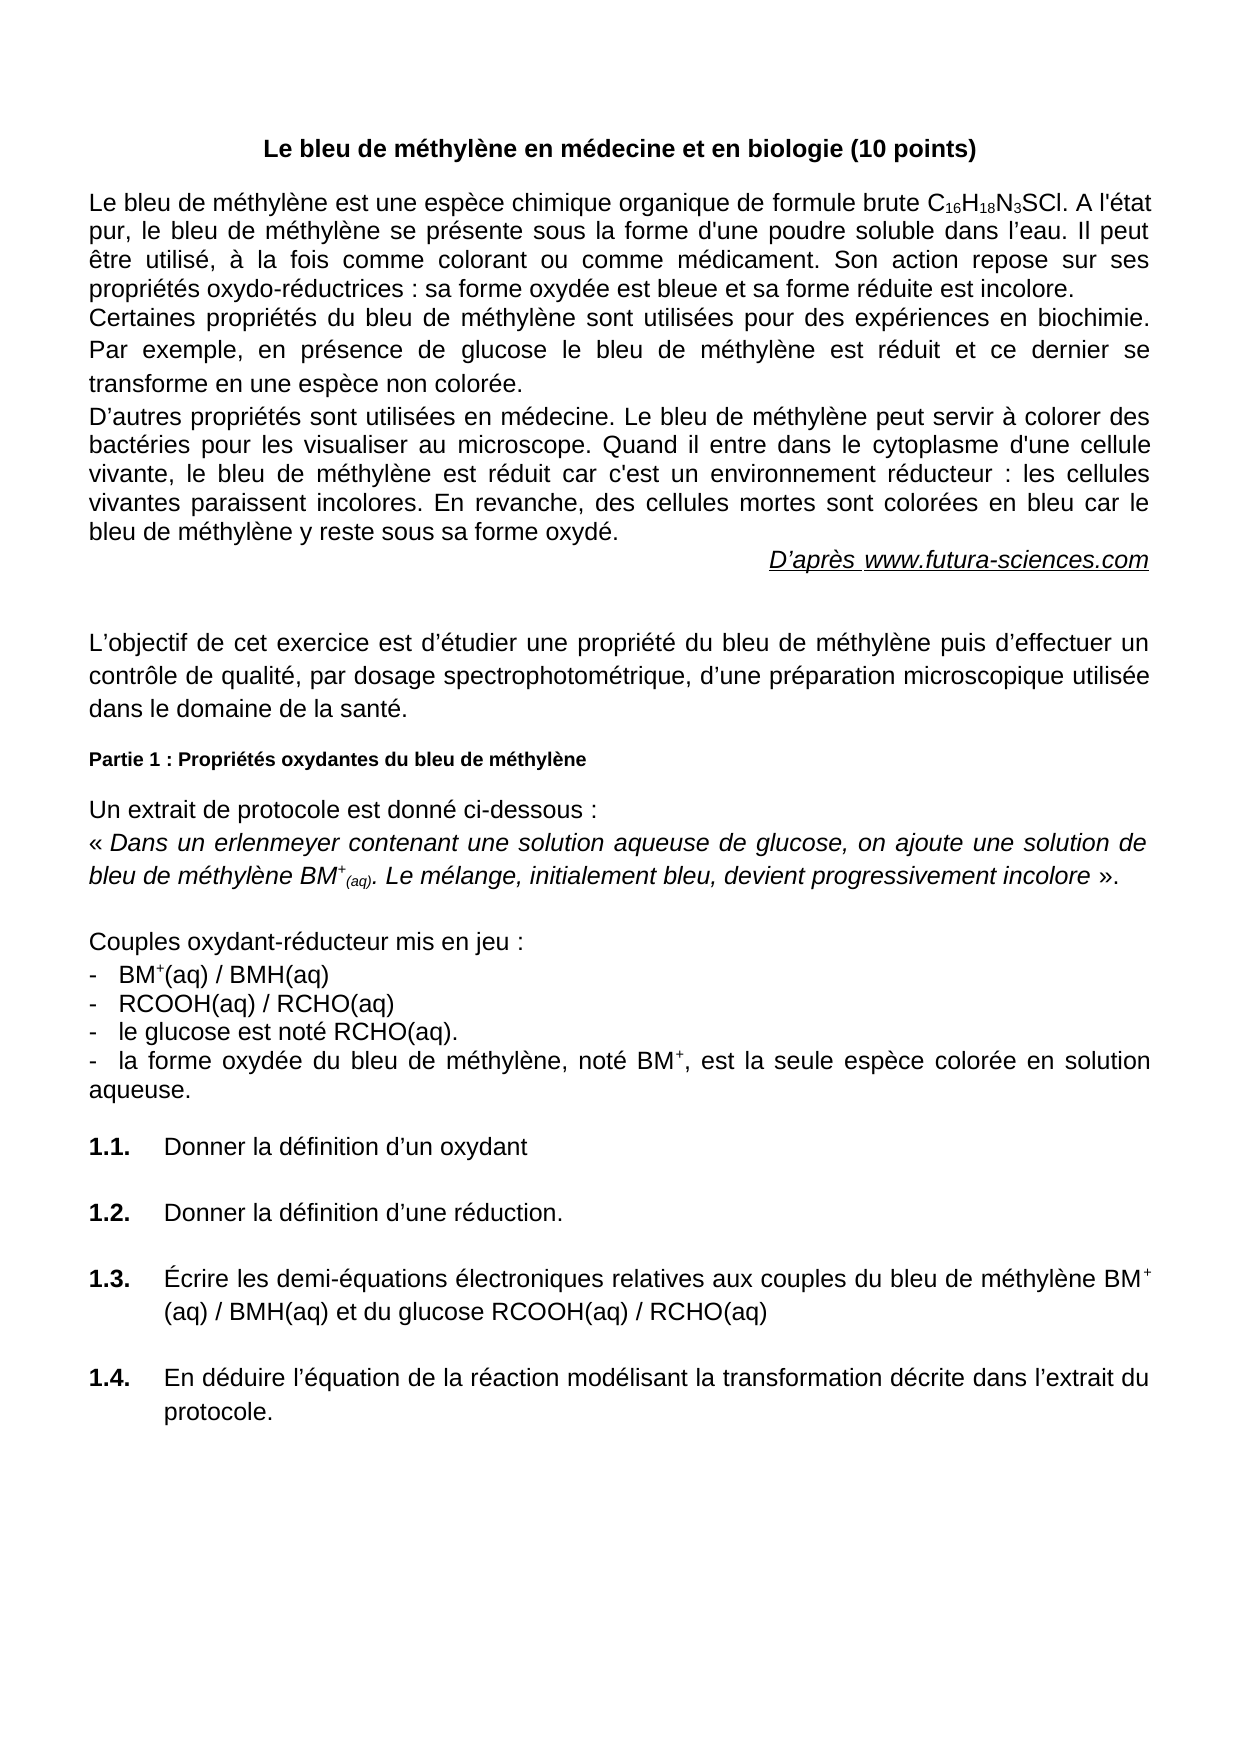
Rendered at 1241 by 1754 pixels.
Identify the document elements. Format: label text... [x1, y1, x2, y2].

text Partie 1 : Propriétés oxydantes du bleu de méthylène [89, 748, 1152, 771]
text D’autres propriétés sont utilisées en médecine. Le bleu de méthylène peut servir à colorer des bactéries pour les visualiser au microscope. Quand il entre dans le cytoplasme d'une cellule vivante, le bleu de méthylène est réduit car c'est un environnement réducteur : les cellules vivantes paraissent incolores. En revanche, des cellules mortes sont colorées en bleu car le bleu de méthylène y reste sous sa forme oxydé. [89, 402, 1152, 545]
list Écrire les demi-équations électroniques relatives aux couples du bleu de méthylène BM+(aq) / BMH(aq) et du glucose RCOOH(aq) / RCHO(aq) [89, 1264, 1152, 1326]
text L’objectif de cet exercice est d’étudier une propriété du bleu de méthylène puis d’effectuer un contrôle de qualité, par dosage spectrophotométrique, d’une préparation microscopique utilisée dans le domaine de la santé. [89, 628, 1152, 723]
text Couples oxydant-réducteur mis en jeu : [89, 927, 1152, 956]
text « Dans un erlenmeyer contenant une solution aqueuse de glucose, on ajoute une solution de bleu de méthylène BM+(aq). Le mélange, initialement bleu, devient progressivement incolore ». [89, 828, 1152, 889]
text Certaines propriétés du bleu de méthylène sont utilisées pour des expériences en biochimie. Par exemple, en présence de glucose le bleu de méthylène est réduit et ce dernier se transforme en une espèce non colorée. [89, 302, 1152, 397]
list RCOOH(aq) / RCHO(aq) [89, 988, 1152, 1017]
list BM+(aq) / BMH(aq) [89, 960, 1152, 988]
text D’après www.futura-sciences.com [89, 545, 1152, 574]
list la forme oxydée du bleu de méthylène, noté BM+, est la seule espèce colorée en solution aqueuse. [89, 1046, 1152, 1103]
text Le bleu de méthylène en médecine et en biologie (10 points) [89, 134, 1152, 162]
list Donner la définition d’une réduction. [89, 1198, 1152, 1227]
list En déduire l’équation de la réaction modélisant la transformation décrite dans l’extrait du protocole. [89, 1363, 1152, 1425]
list Donner la définition d’un oxydant [89, 1132, 1152, 1161]
text Le bleu de méthylène est une espèce chimique organique de formule brute C16H18N3SCl. A l'état pur, le bleu de méthylène se présente sous la forme d'une poudre soluble dans l’eau. Il peut être utilisé, à la fois comme colorant ou comme médicament. Son action repose sur ses propriétés oxydo-réductrices : sa forme oxydée est bleue et sa forme réduite est incolore. [89, 187, 1152, 302]
list le glucose est noté RCHO(aq). [89, 1017, 1152, 1046]
text Un extrait de protocole est donné ci-dessous : [89, 795, 1152, 823]
